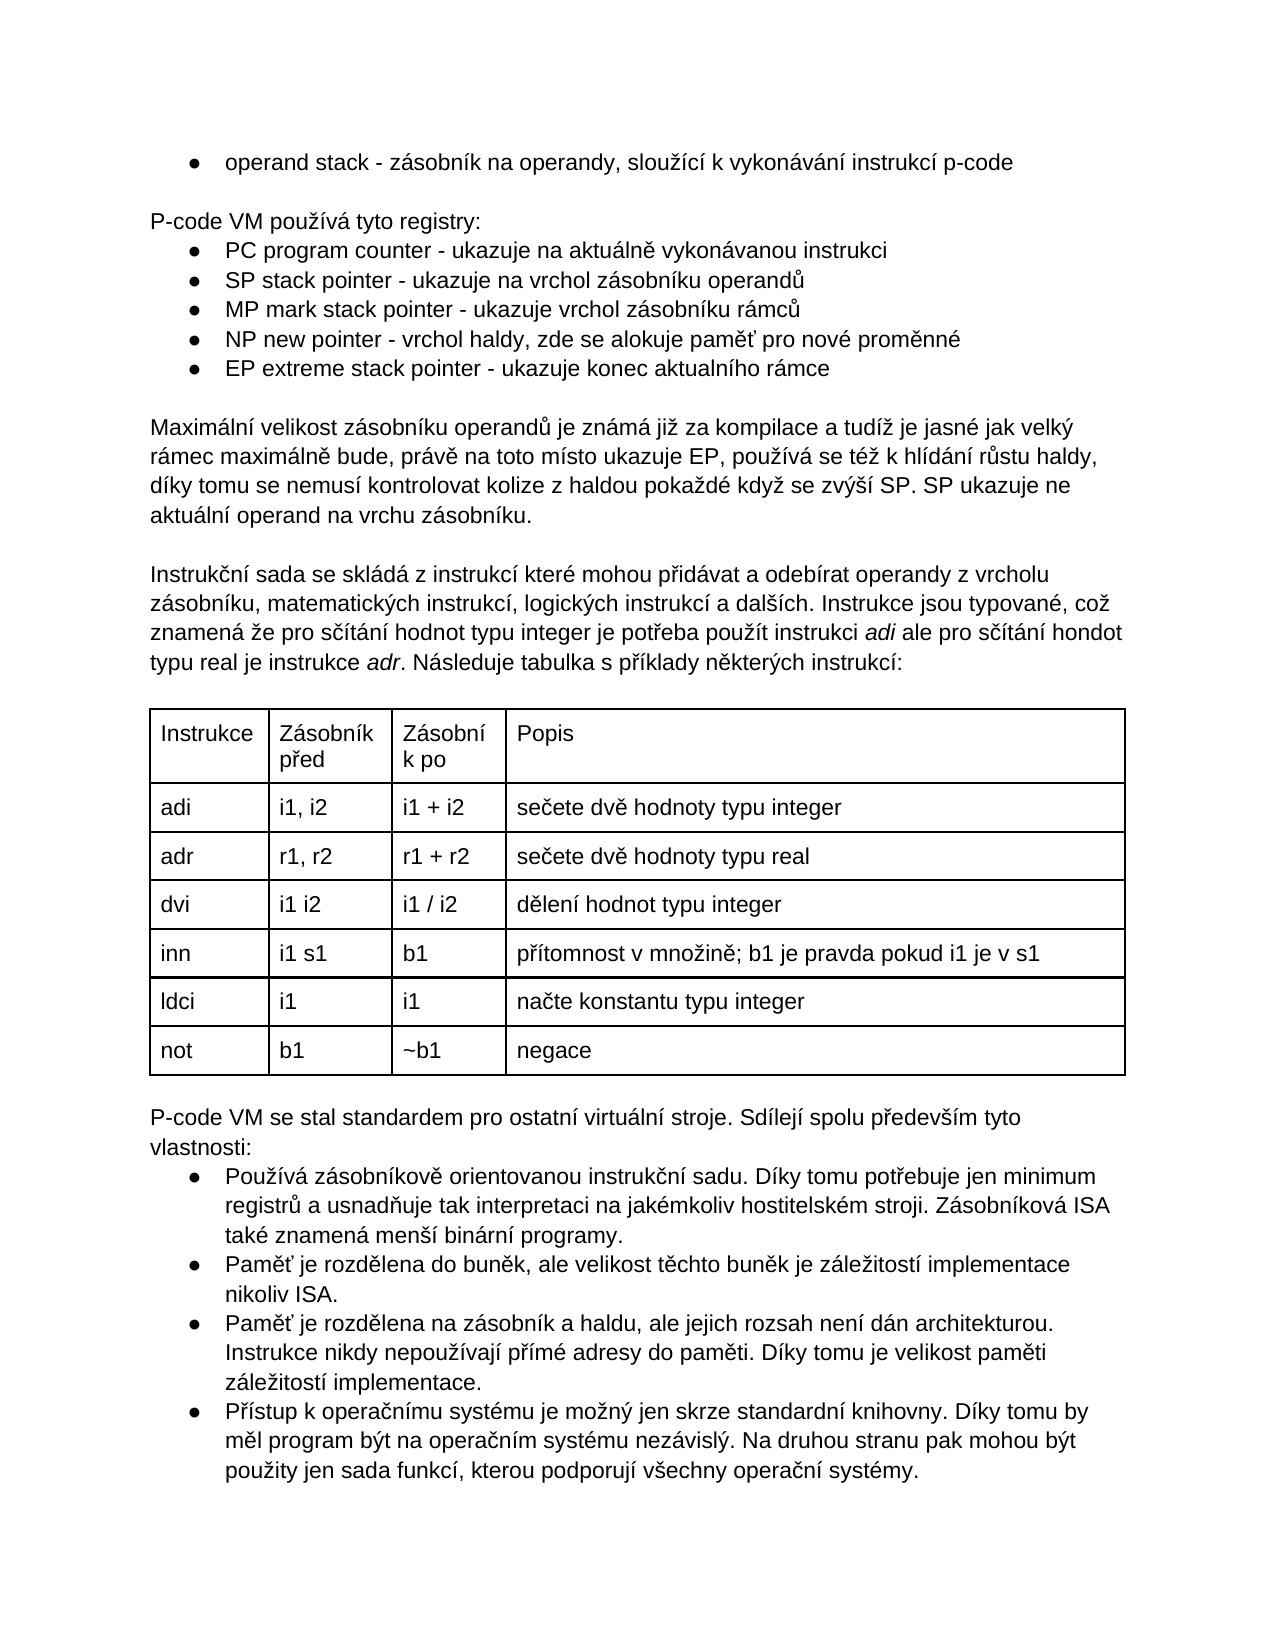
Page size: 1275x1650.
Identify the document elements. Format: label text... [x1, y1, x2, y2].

table_cell i1 s1 [270, 930, 391, 976]
text P-code VM používá tyto registry: [150, 209, 1125, 234]
table_header Zásobník po [393, 710, 505, 782]
table_cell inn [151, 930, 268, 976]
table_cell přítomnost v množině; b1 je pravda pokud i1 je v s1 [507, 930, 1124, 976]
table_header Instrukce [151, 710, 268, 782]
text Maximální velikost zásobníku operandů je známá již za kompilace a tudíž je jasné jak velký rámec maximálně bude, právě na toto místo ukazuje EP, používá se též k hlídání růstu haldy, díky tomu se nemusí kontrolovat kolize z haldou pokaždé když se zvýší SP. SP ukazuje ne aktuální operand na vrchu zásobníku. [150, 414, 1125, 528]
list Používá zásobníkově orientovanou instrukční sadu. Díky tomu potřebuje jen minimum registrů a usnadňuje tak interpretaci na jakémkoliv hostitelském stroji. Zásobníková ISA také znamená menší binární programy. [187, 1164, 1125, 1248]
table_cell i1 [393, 979, 505, 1025]
list SP stack pointer - ukazuje na vrchol zásobníku operandů [187, 267, 1125, 293]
table_cell dvi [151, 881, 268, 928]
table_cell dělení hodnot typu integer [507, 881, 1124, 928]
table_cell b1 [393, 930, 505, 976]
text P-code VM se stal standardem pro ostatní virtuální stroje. Sdílejí spolu především tyto vlastnosti: [150, 1105, 1125, 1160]
list MP mark stack pointer - ukazuje vrchol zásobníku rámců [187, 297, 1125, 322]
table_cell i1 [270, 979, 391, 1025]
table_header Popis [507, 710, 1124, 782]
table_cell adi [151, 784, 268, 831]
table_cell r1 + r2 [393, 833, 505, 879]
list Paměť je rozdělena do buněk, ale velikost těchto buněk je záležitostí implementace nikoliv ISA. [187, 1252, 1125, 1307]
table_cell r1, r2 [270, 833, 391, 879]
table_cell i1, i2 [270, 784, 391, 831]
table_cell i1 + i2 [393, 784, 505, 831]
table_cell načte konstantu typu integer [507, 979, 1124, 1025]
list Přístup k operačnímu systému je možný jen skrze standardní knihovny. Díky tomu by měl program být na operačním systému nezávislý. Na druhou stranu pak mohou být použity jen sada funkcí, kterou podporují všechny operační systémy. [187, 1399, 1125, 1483]
table_cell sečete dvě hodnoty typu real [507, 833, 1124, 879]
table_cell b1 [270, 1027, 391, 1073]
text Instrukční sada se skládá z instrukcí které mohou přidávat a odebírat operandy z vrcholu zásobníku, matematických instrukcí, logických instrukcí a dalších. Instrukce jsou typované, což znamená že pro sčítání hodnot typu integer je potřeba použít instrukci adi ale pro sčítání hondot typu real je instrukce adr. Následuje tabulka s příklady některých instrukcí: [150, 561, 1125, 675]
table_cell adr [151, 833, 268, 879]
table_header Zásobník před [270, 710, 391, 782]
table_cell sečete dvě hodnoty typu integer [507, 784, 1124, 831]
list operand stack - zásobník na operandy, sloužící k vykonávání instrukcí p-code [187, 150, 1125, 176]
table_cell i1 / i2 [393, 881, 505, 928]
list NP new pointer - vrchol haldy, zde se alokuje paměť pro nové proměnné [187, 326, 1125, 352]
list EP extreme stack pointer - ukazuje konec aktualního rámce [187, 356, 1125, 381]
table_cell ~b1 [393, 1027, 505, 1073]
table_cell not [151, 1027, 268, 1073]
list Paměť je rozdělena na zásobník a haldu, ale jejich rozsah není dán architekturou. Instrukce nikdy nepoužívají přímé adresy do paměti. Díky tomu je velikost paměti záležitostí implementace. [187, 1311, 1125, 1395]
table_cell i1 i2 [270, 881, 391, 928]
list PC program counter - ukazuje na aktuálně vykonávanou instrukci [187, 238, 1125, 264]
table_cell negace [507, 1027, 1124, 1073]
table_cell ldci [151, 979, 268, 1025]
